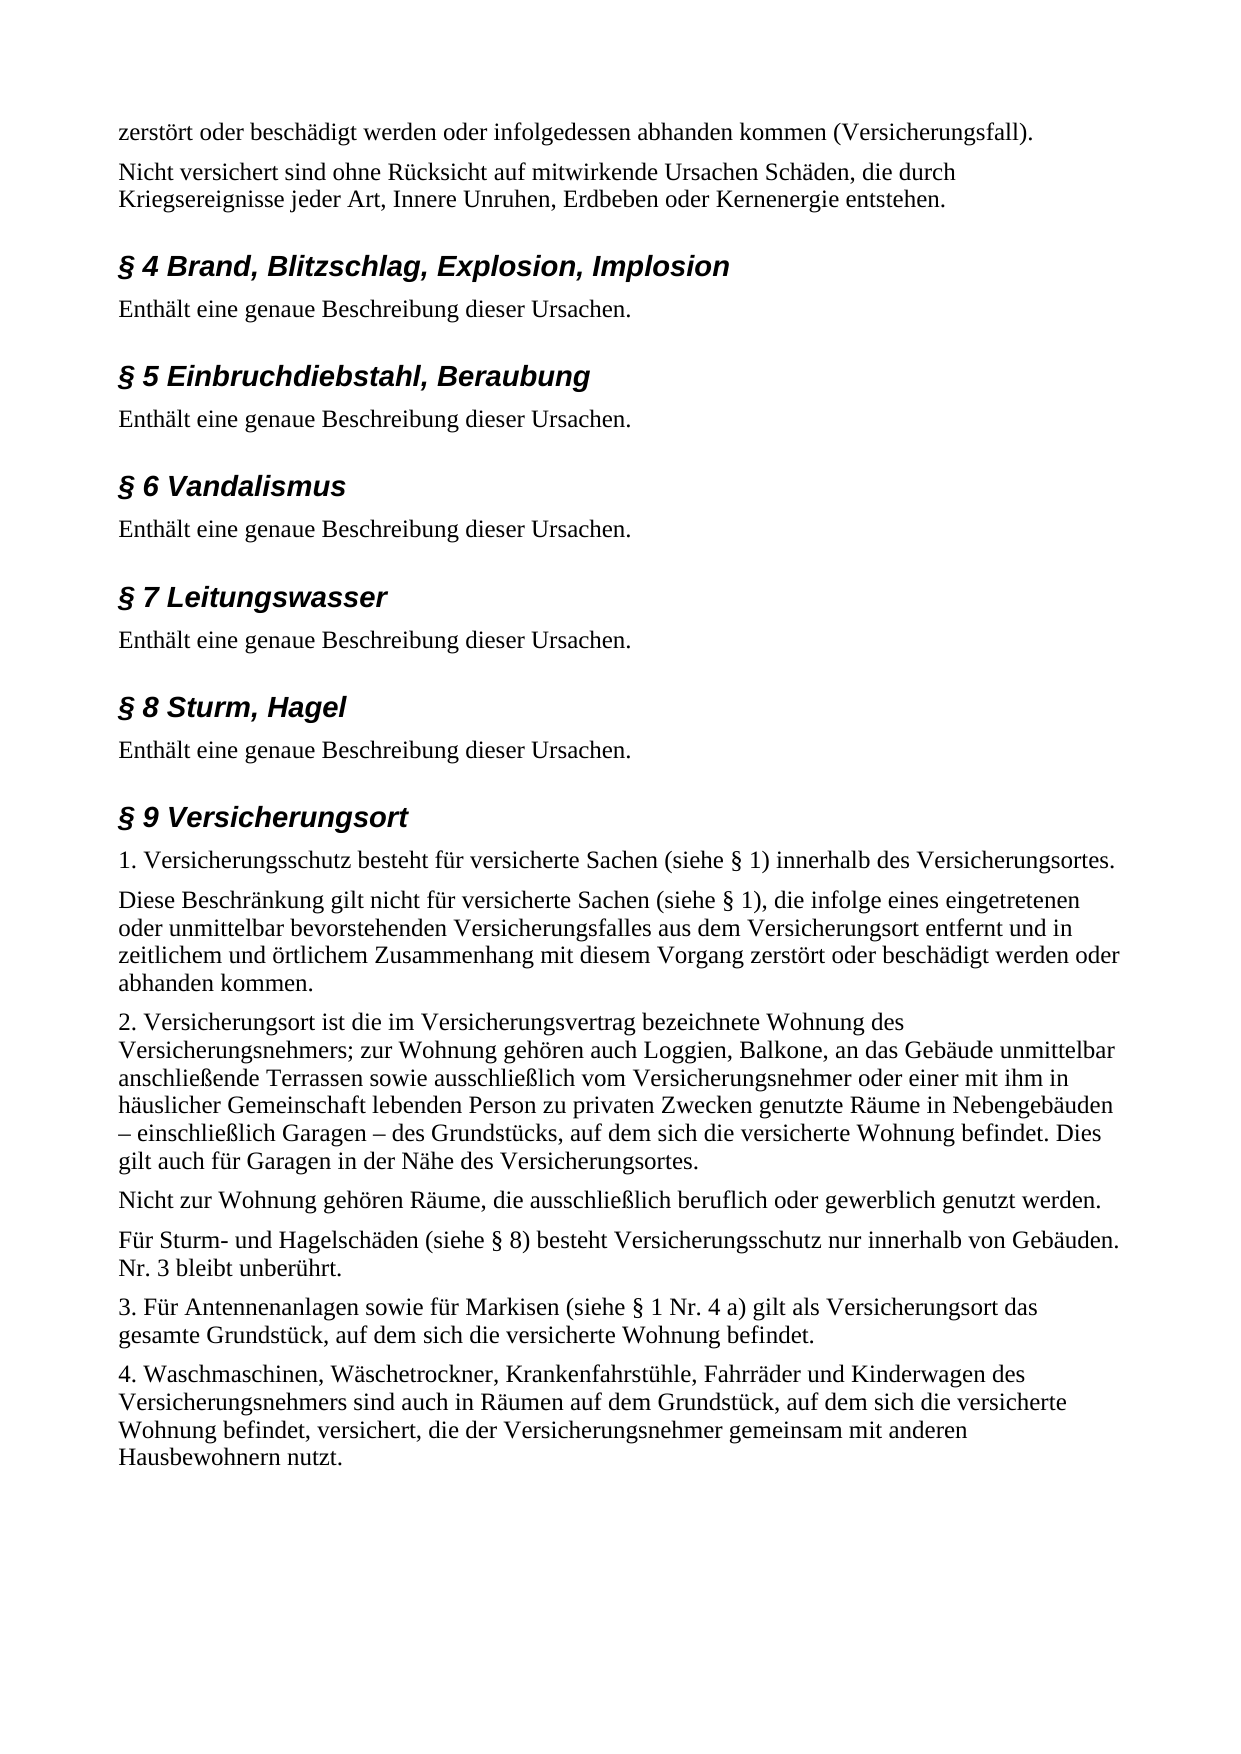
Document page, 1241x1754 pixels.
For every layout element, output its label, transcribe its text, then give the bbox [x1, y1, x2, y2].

subtitle § 9 Versicherungsort [118, 801, 1122, 834]
text Enthält eine genaue Beschreibung dieser Ursachen. [118, 516, 1122, 543]
text 3. Für Antennenanlagen sowie für Markisen (siehe § 1 Nr. 4 a) gilt als Versicherungsort das gesamte Grundstück, auf dem sich die versicherte Wohnung befindet. [118, 1293, 1122, 1349]
text Für Sturm- und Hagelschäden (siehe § 8) besteht Versicherungsschutz nur innerhalb von Gebäuden. Nr. 3 bleibt unberührt. [118, 1226, 1122, 1281]
text Nicht zur Wohnung gehören Räume, die ausschließlich beruflich oder gewerblich genutzt werden. [118, 1187, 1122, 1214]
subtitle § 6 Vandalismus [118, 470, 1122, 503]
subtitle § 7 Leitungswasser [118, 581, 1122, 613]
text 4. Waschmaschinen, Wäschetrockner, Krankenfahrstühle, Fahrräder und Kinderwagen des Versicherungsnehmers sind auch in Räumen auf dem Grundstück, auf dem sich die versicherte Wohnung befindet, versichert, die der Versicherungsnehmer gemeinsam mit anderen Hausbewohnern nutzt. [118, 1360, 1122, 1471]
subtitle § 5 Einbruchdiebstahl, Beraubung [118, 360, 1122, 393]
text Enthält eine genaue Beschreibung dieser Ursachen. [118, 736, 1122, 764]
text Enthält eine genaue Beschreibung dieser Ursachen. [118, 626, 1122, 653]
subtitle § 4 Brand, Blitzschlag, Explosion, Implosion [118, 250, 1122, 282]
subtitle § 8 Sturm, Hagel [118, 691, 1122, 724]
text Nicht versichert sind ohne Rücksicht auf mitwirkende Ursachen Schäden, die durch Kriegsereignisse jeder Art, Innere Unruhen, Erdbeben oder Kernenergie entstehen. [118, 158, 1122, 213]
text Enthält eine genaue Beschreibung dieser Ursachen. [118, 295, 1122, 323]
text Diese Beschränkung gilt nicht für versicherte Sachen (siehe § 1), die infolge eines eingetretenen oder unmittelbar bevorstehenden Versicherungsfalles aus dem Versicherungsort entfernt und in zeitlichem und örtlichem Zusammenhang mit diesem Vorgang zerstört oder beschädigt werden oder abhanden kommen. [118, 886, 1122, 997]
text 2. Versicherungsort ist die im Versicherungsvertrag bezeichnete Wohnung des Versicherungsnehmers; zur Wohnung gehören auch Loggien, Balkone, an das Gebäude unmittelbar anschließende Terrassen sowie ausschließlich vom Versicherungsnehmer oder einer mit ihm in häuslicher Gemeinschaft lebenden Person zu privaten Zwecken genutzte Räume in Nebengebäuden – einschließlich Garagen – des Grundstücks, auf dem sich die versicherte Wohnung befindet. Dies gilt auch für Garagen in der Nähe des Versicherungsortes. [118, 1008, 1122, 1175]
text Enthält eine genaue Beschreibung dieser Ursachen. [118, 405, 1122, 433]
text 1. Versicherungsschutz besteht für versicherte Sachen (siehe § 1) innerhalb des Versicherungsortes. [118, 846, 1122, 874]
text zerstört oder beschädigt werden oder infolgedessen abhanden kommen (Versicherungsfall). [118, 118, 1122, 146]
